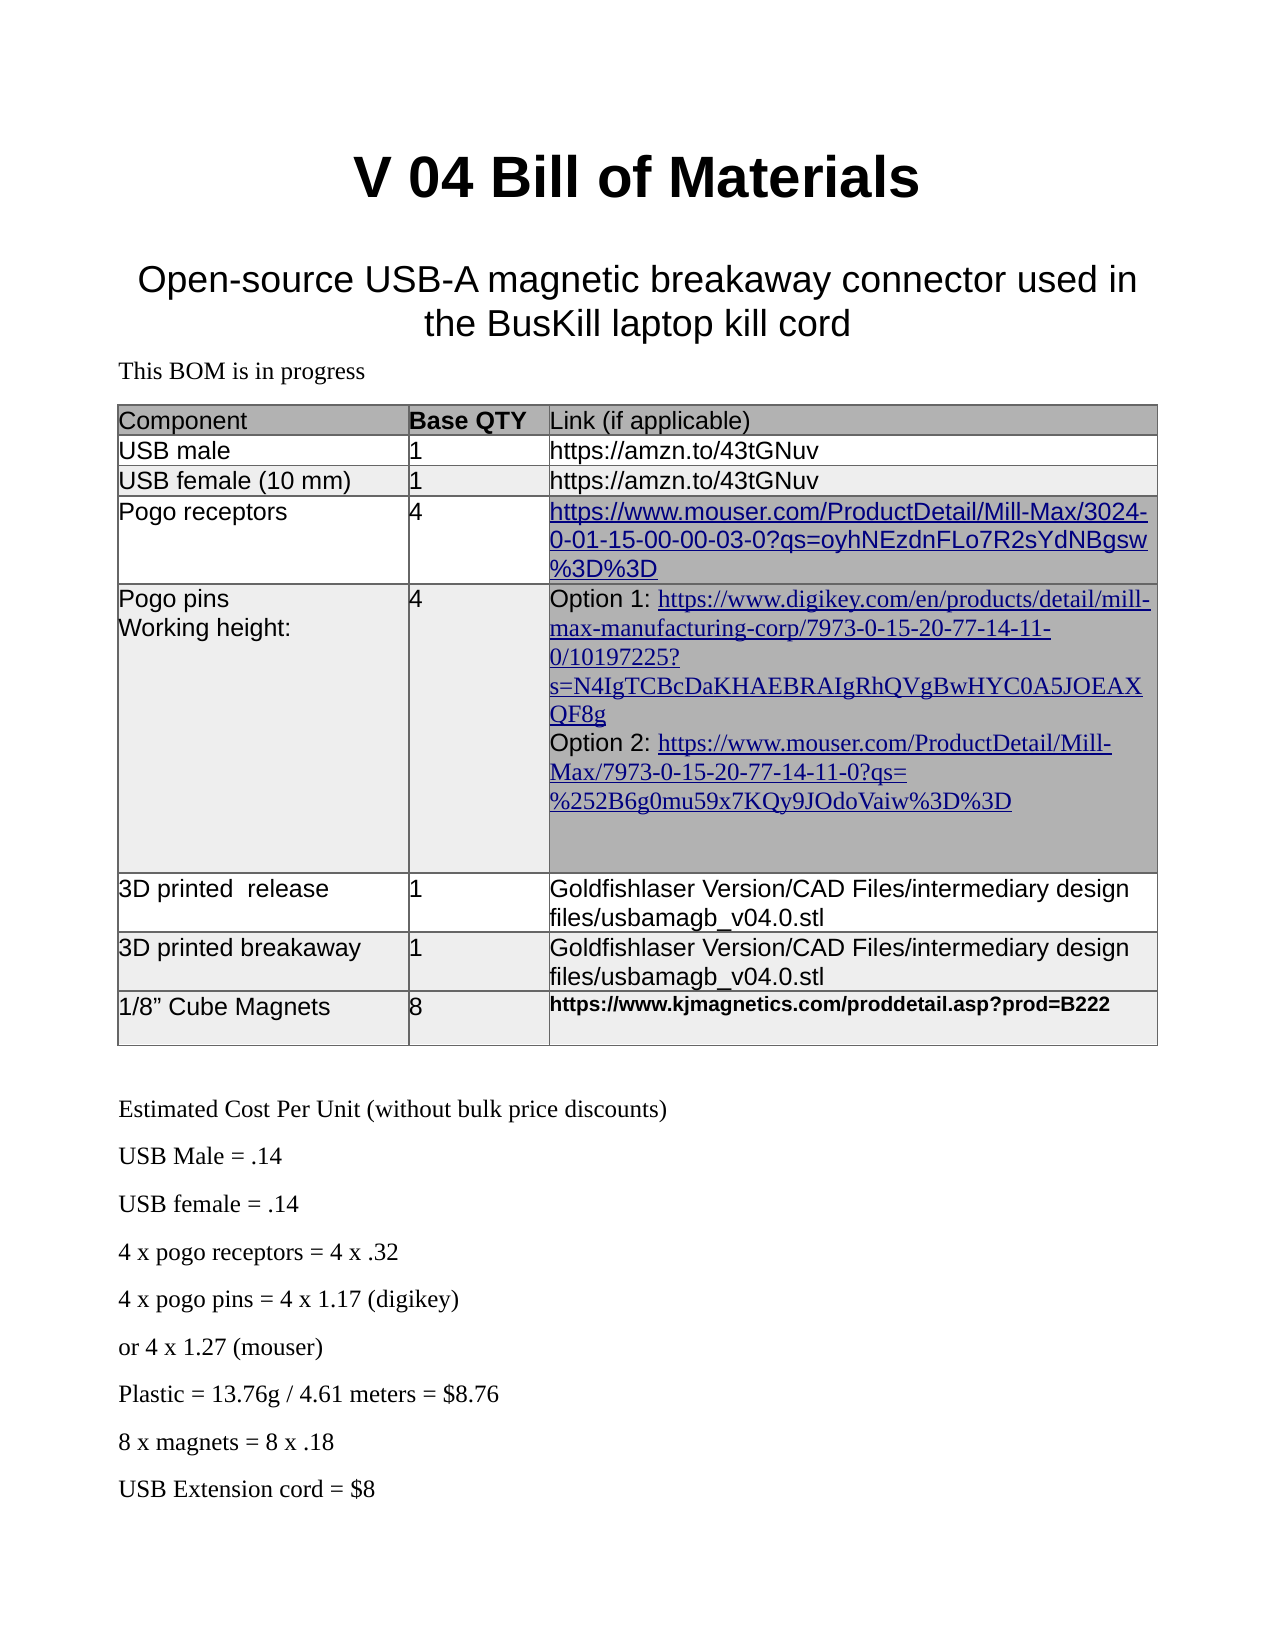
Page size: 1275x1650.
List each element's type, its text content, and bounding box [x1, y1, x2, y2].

text or 4 x 1.27 (mouser) [118, 1332, 1157, 1361]
table_cell 1 [410, 933, 549, 990]
table_cell 1 [410, 436, 549, 465]
text Plastic = 13.76g / 4.61 meters = $8.76 [118, 1379, 1157, 1408]
table_cell https://amzn.to/43tGNuv [550, 436, 1157, 465]
table_cell Goldfishlaser Version/CAD Files/intermediary design files/usbamagb_v04.0.stl [550, 874, 1157, 931]
table_cell Goldfishlaser Version/CAD Files/intermediary design files/usbamagb_v04.0.stl [550, 933, 1157, 990]
table_cell 8 [410, 992, 549, 1044]
table_cell 4 [410, 585, 549, 872]
table_cell Pogo pins Working height: [119, 585, 408, 872]
table_header Link (if applicable) [550, 406, 1157, 434]
text Estimated Cost Per Unit (without bulk price discounts) [118, 1094, 1157, 1122]
table_cell USB female (10 mm) [119, 466, 408, 495]
text USB Male = .14 [118, 1141, 1157, 1170]
table_cell 3D printed release [119, 874, 408, 931]
table_cell USB male [119, 436, 408, 465]
table_cell https://www.mouser.com/ProductDetail/Mill-Max/3024-0-01-15-00-00-03-0?qs=oyhNEzdnFLo7R2sYdNBgsw%3D%3D [550, 497, 1157, 583]
text This BOM is in progress [118, 356, 1157, 385]
text 4 x pogo pins = 4 x 1.17 (digikey) [118, 1284, 1157, 1313]
title V 04 Bill of Materials [118, 143, 1157, 210]
text USB female = .14 [118, 1189, 1157, 1218]
text 4 x pogo receptors = 4 x .32 [118, 1237, 1157, 1265]
table_cell 1 [410, 874, 549, 931]
table_cell https://amzn.to/43tGNuv [550, 466, 1157, 495]
table_header Component [119, 406, 408, 434]
table_cell 1/8” Cube Magnets [119, 992, 408, 1044]
table_cell Option 1: https://www.digikey.com/en/products/detail/mill-max-manufacturing-corp/7973-0-15-20-77-14-11-0/10197225?s=N4IgTCBcDaKHAEBRAIgRhQVgBwHYC0A5JOEAXQF8g Option 2: https://www.mouser.com/ProductDetail/Mill-Max/7973-0-15-20-77-14-11-0?qs=%252B6g0mu59x7KQy9JOdoVaiw%3D%3D [550, 585, 1157, 872]
text 8 x magnets = 8 x .18 [118, 1427, 1157, 1456]
table_cell 1 [410, 466, 549, 495]
subtitle Open-source USB-A magnetic breakaway connector used in the BusKill laptop kill cord [118, 258, 1157, 344]
table_header Base QTY [410, 406, 549, 434]
table_cell https://www.kjmagnetics.com/proddetail.asp?prod=B222 [550, 992, 1157, 1044]
table_cell Pogo receptors [119, 497, 408, 583]
table_cell 4 [410, 497, 549, 583]
text USB Extension cord = $8 [118, 1474, 1157, 1503]
table_cell 3D printed breakaway [119, 933, 408, 990]
